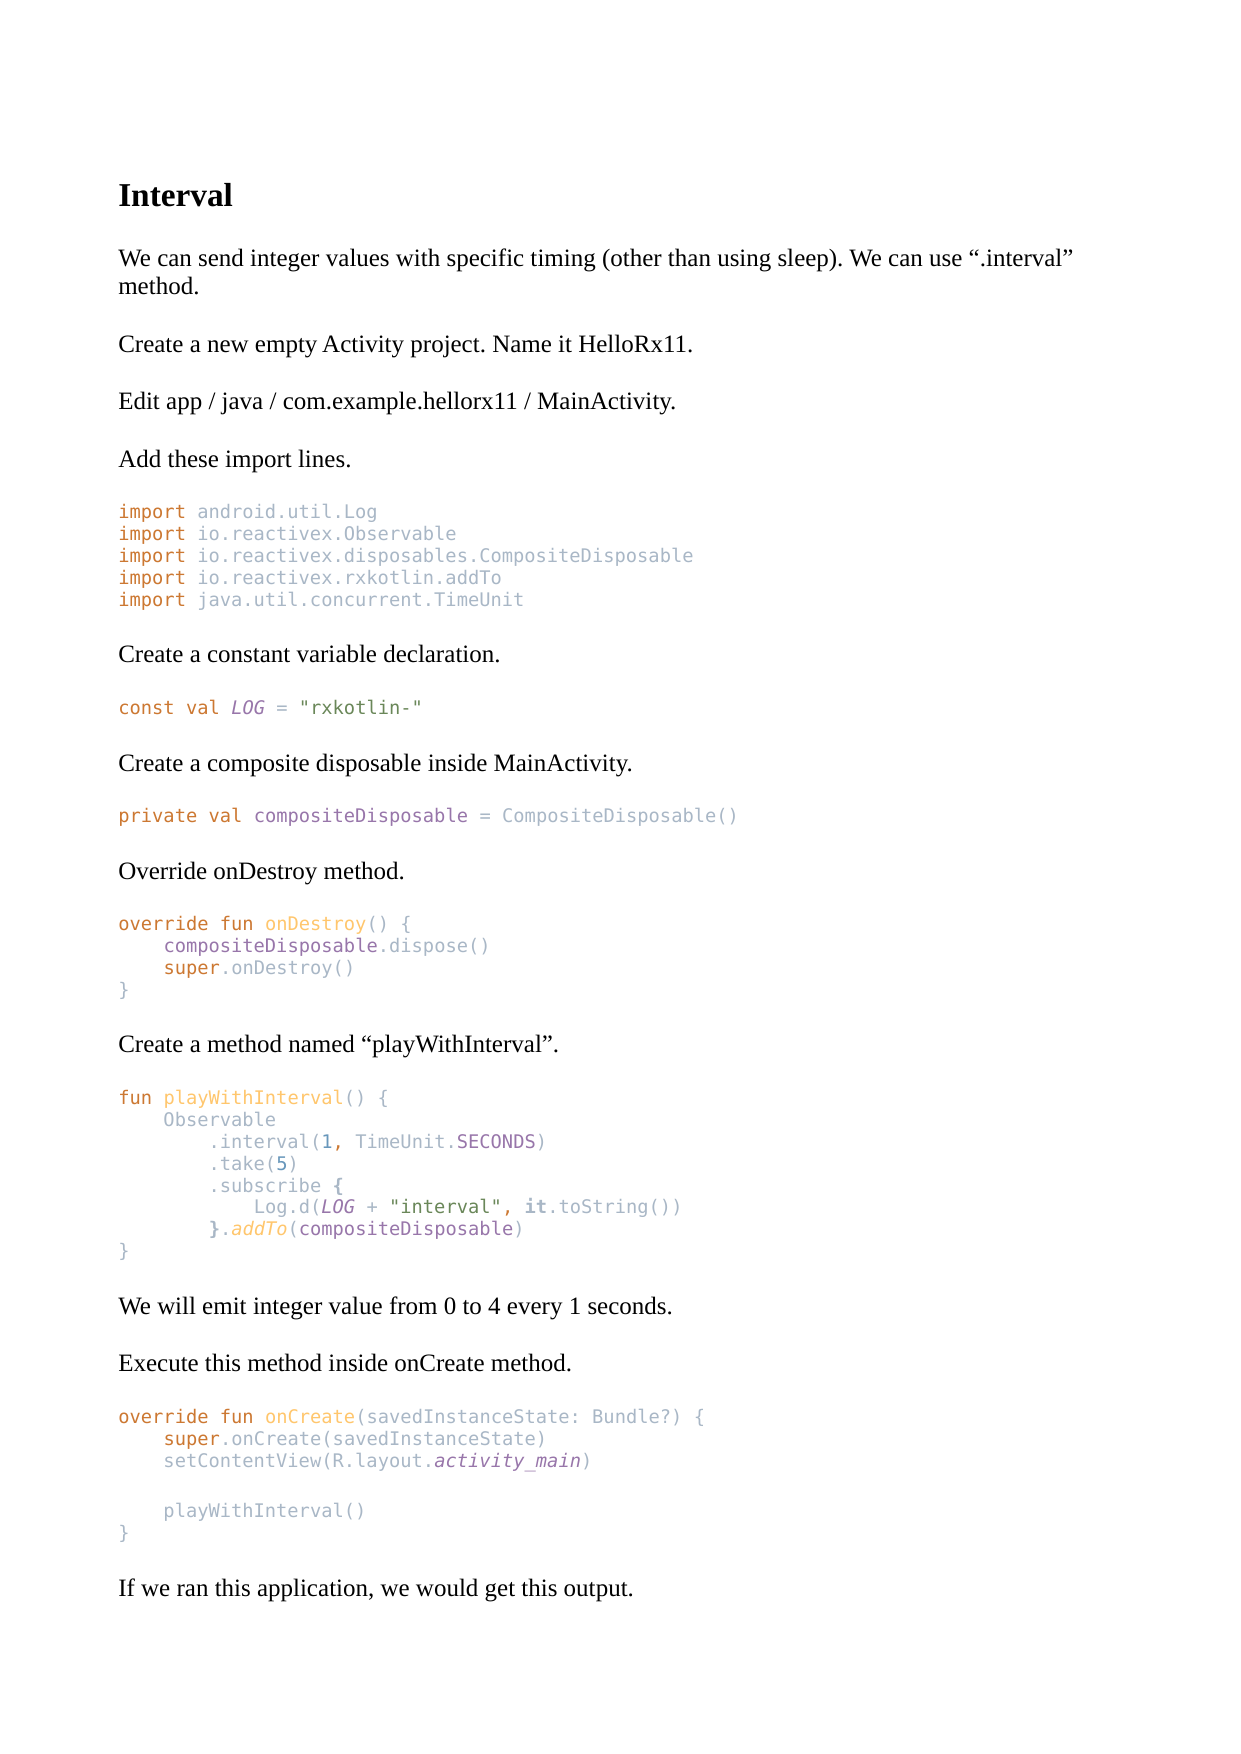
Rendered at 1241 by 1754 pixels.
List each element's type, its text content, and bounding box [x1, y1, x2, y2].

text Create a method named “playWithInterval”. [118, 1029, 1122, 1058]
text override fun onDestroy() { compositeDisposable.dispose() super.onDestroy() } [118, 913, 1122, 1001]
text Create a new empty Activity project. Name it HelloRx11. [118, 329, 1122, 358]
text We will emit integer value from 0 to 4 every 1 seconds. [118, 1291, 1122, 1319]
text We can send integer values with specific timing (other than using sleep). We can use “.interval” method. [118, 243, 1122, 300]
text Override onDestroy method. [118, 856, 1122, 884]
text import android.util.Log import io.reactivex.Observable import io.reactivex.disposables.CompositeDisposable import io.reactivex.rxkotlin.addTo import java.util.concurrent.TimeUnit [118, 501, 1122, 611]
text Edit app / java / com.example.hellorx11 / MainActivity. [118, 386, 1122, 415]
text Create a composite disposable inside MainActivity. [118, 748, 1122, 776]
text fun playWithInterval() { Observable .interval(1, TimeUnit.SECONDS) .take(5) .subscribe { Log.d(LOG + "interval", it.toString()) }.addTo(compositeDisposable) } [118, 1087, 1122, 1262]
text Add these import lines. [118, 444, 1122, 473]
text If we ran this application, we would get this output. [118, 1573, 1122, 1601]
text Execute this method inside onCreate method. [118, 1348, 1122, 1377]
text private val compositeDisposable = CompositeDisposable() [118, 805, 1122, 827]
text const val LOG = "rxkotlin-" [118, 697, 1122, 719]
text override fun onCreate(savedInstanceState: Bundle?) { super.onCreate(savedInstanceState) setContentView(R.layout.activity_main) playWithInterval() } [118, 1406, 1122, 1544]
text Create a constant variable declaration. [118, 639, 1122, 668]
text Interval [118, 176, 1122, 214]
